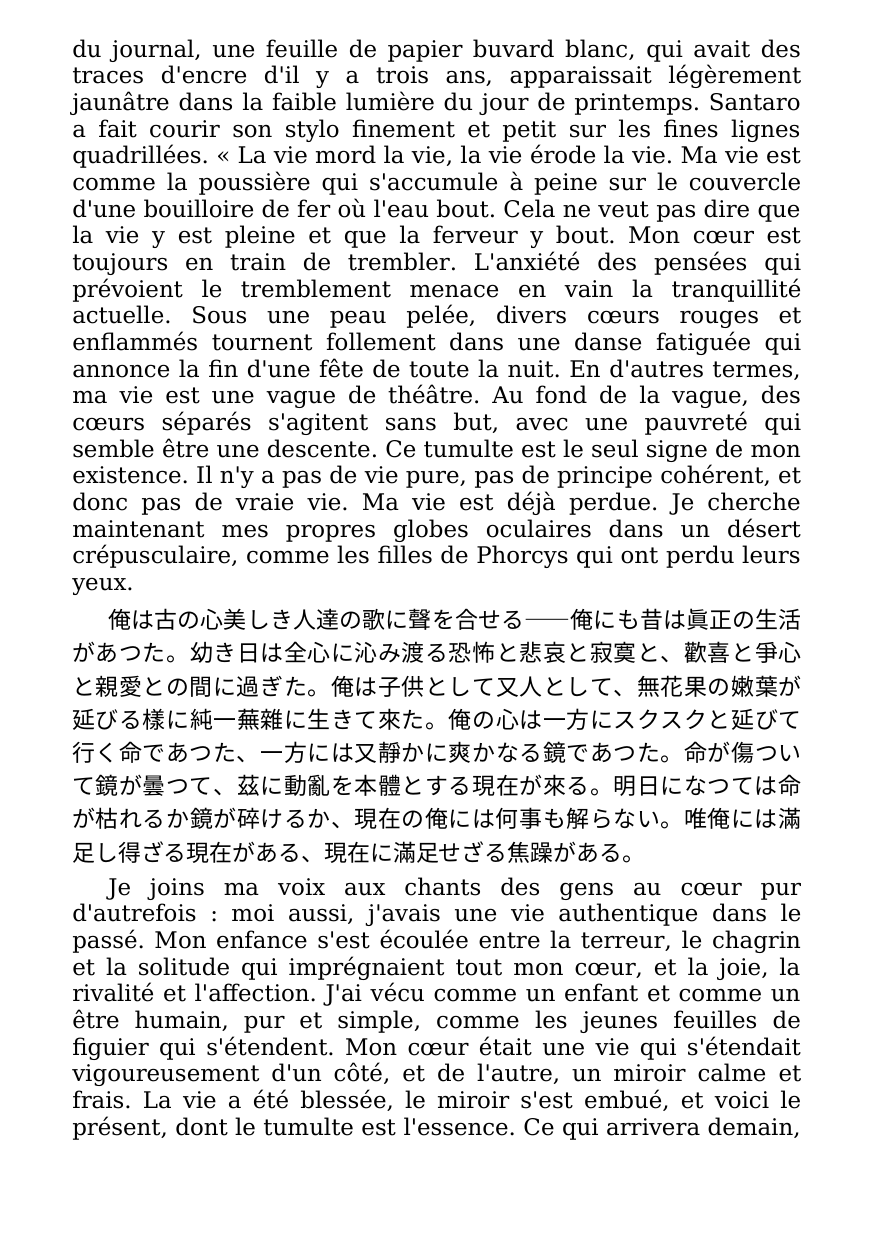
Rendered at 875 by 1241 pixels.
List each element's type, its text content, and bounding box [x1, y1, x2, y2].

text du journal, une feuille de papier buvard blanc, qui avait des traces d'encre d'il y a trois ans, apparaissait légèrement jaunâtre dans la faible lumière du jour de printemps. Santaro a fait courir son stylo finement et petit sur les fines lignes quadrillées. « La vie mord la vie, la vie érode la vie. Ma vie est comme la poussière qui s'accumule à peine sur le couvercle d'une bouilloire de fer où l'eau bout. Cela ne veut pas dire que la vie y est pleine et que la ferveur y bout. Mon cœur est toujours en train de trembler. L'anxiété des pensées qui prévoient le tremblement menace en vain la tranquillité actuelle. Sous une peau pelée, divers cœurs rouges et enflammés tournent follement dans une danse fatiguée qui annonce la fin d'une fête de toute la nuit. En d'autres termes, ma vie est une vague de théâtre. Au fond de la vague, des cœurs séparés s'agitent sans but, avec une pauvreté qui semble être une descente. Ce tumulte est le seul signe de mon existence. Il n'y a pas de vie pure, pas de principe cohérent, et donc pas de vraie vie. Ma vie est déjà perdue. Je cherche maintenant mes propres globes oculaires dans un désert crépusculaire, comme les filles de Phorcys qui ont perdu leurs yeux. [72, 36, 802, 596]
text Je joins ma voix aux chants des gens au cœur pur d'autrefois : moi aussi, j'avais une vie authentique dans le passé. Mon enfance s'est écoulée entre la terreur, le chagrin et la solitude qui imprégnaient tout mon cœur, et la joie, la rivalité et l'affection. J'ai vécu comme un enfant et comme un être humain, pur et simple, comme les jeunes feuilles de figuier qui s'étendent. Mon cœur était une vie qui s'étendait vigoureusement d'un côté, et de l'autre, un miroir calme et frais. La vie a été blessée, le miroir s'est embué, et voici le présent, dont le tumulte est l'essence. Ce qui arrivera demain, [72, 874, 802, 1140]
text 俺は古の心美しき人達の歌に聲を合せる――俺にも昔は眞正の生活があつた。幼き日は全心に沁み渡る恐怖と悲哀と寂寞と、歡喜と爭心と親愛との間に過ぎた。俺は子供として又人として、無花果の嫩葉が延びる樣に純一蕪雜に生きて來た。俺の心は一方にスクスクと延びて行く命であつた、一方には又靜かに爽かなる鏡であつた。命が傷ついて鏡が曇つて、茲に動亂を本體とする現在が來る。明日になつては命が枯れるか鏡が碎けるか、現在の俺には何事も解らない。唯俺には滿足し得ざる現在がある、現在に滿足せざる焦躁がある。 [72, 602, 802, 868]
